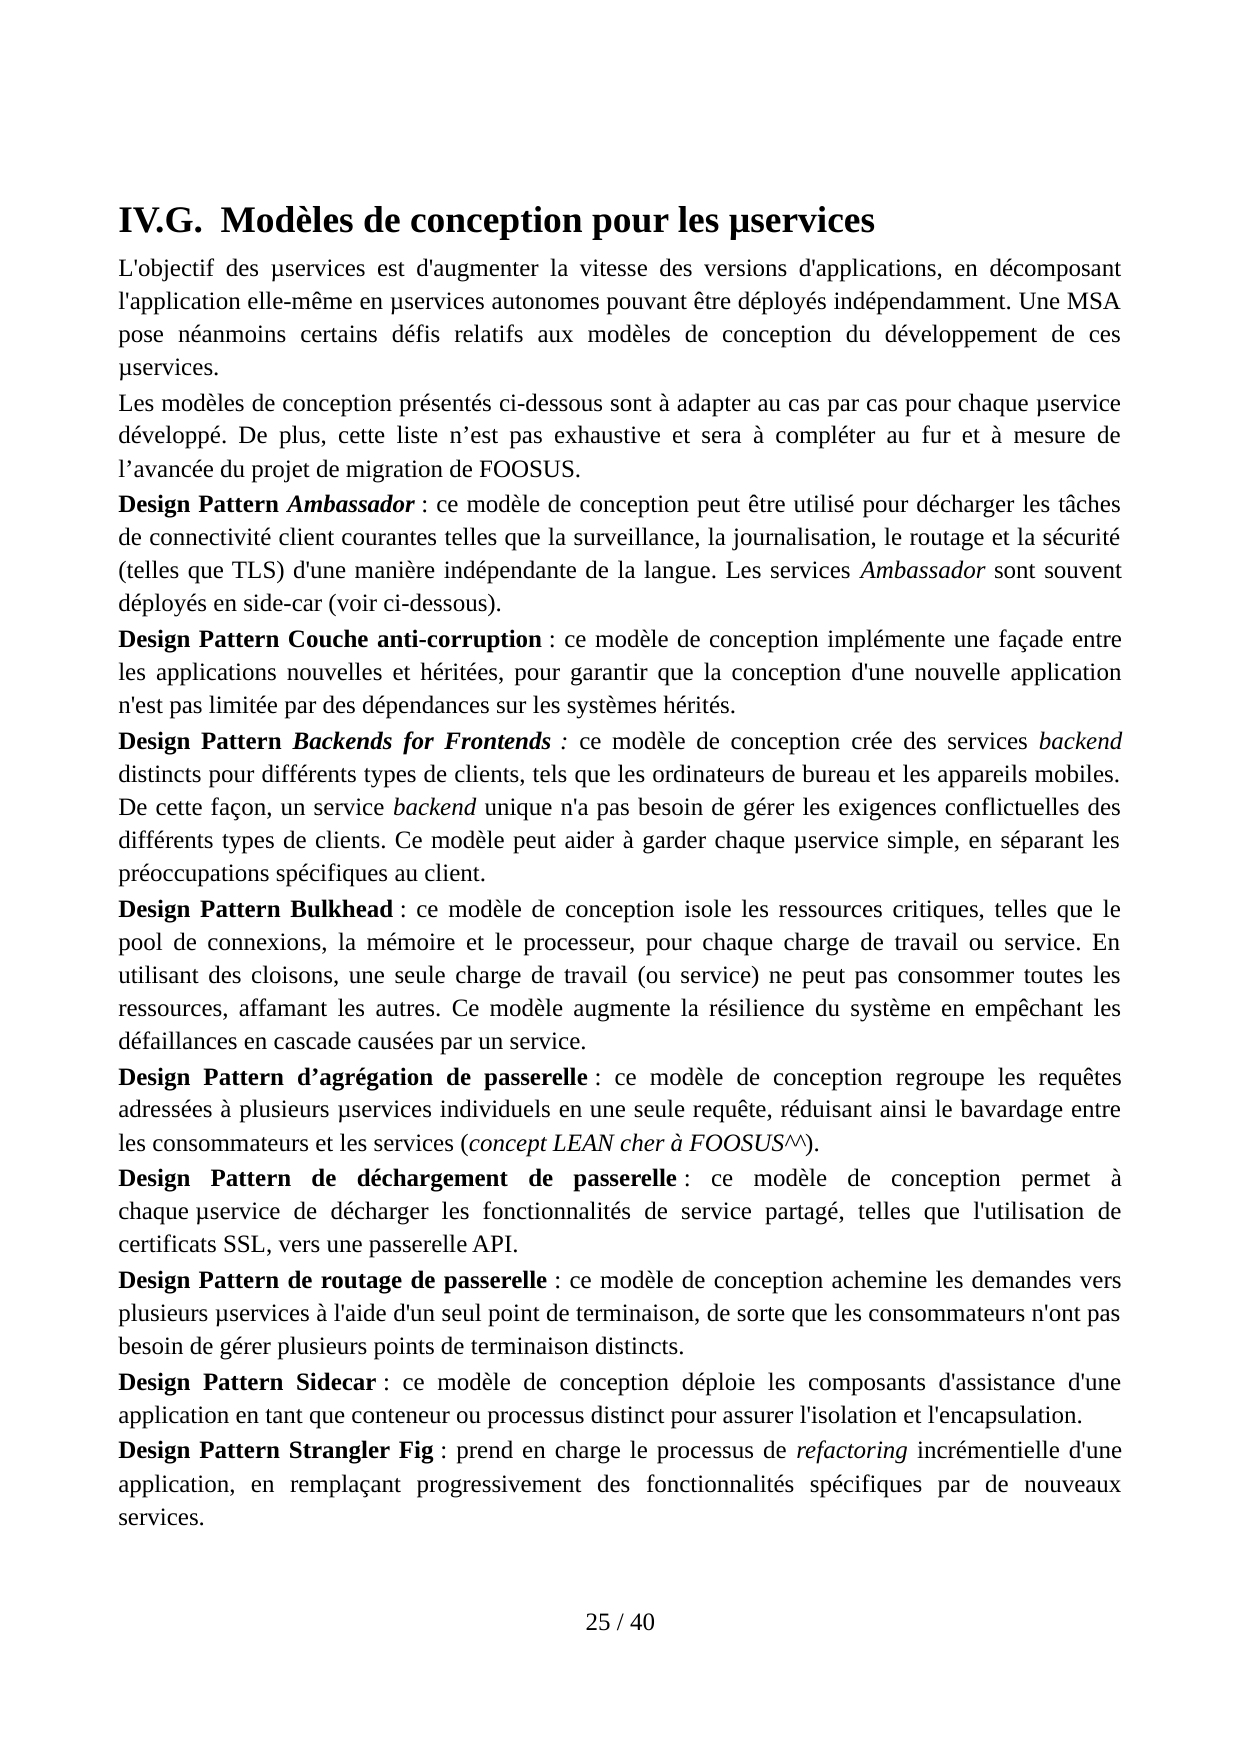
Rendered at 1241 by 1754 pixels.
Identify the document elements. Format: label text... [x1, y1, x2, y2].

text Design Pattern Bulkhead : ce modèle de conception isole les ressources critiques, telles que le pool de connexions, la mémoire et le processeur, pour chaque charge de travail ou service. En utilisant des cloisons, une seule charge de travail (ou service) ne peut pas consommer toutes les ressources, affamant les autres. Ce modèle augmente la résilience du système en empêchant les défaillances en cascade causées par un service. [118, 894, 1122, 1054]
text Design Pattern de déchargement de passerelle : ce modèle de conception permet à chaque µservice de décharger les fonctionnalités de service partagé, telles que l'utilisation de certificats SSL, vers une passerelle API. [118, 1163, 1122, 1258]
text Design Pattern Strangler Fig : prend en charge le processus de refactoring incrémentielle d'une application, en remplaçant progressivement des fonctionnalités spécifiques par de nouveaux services. [118, 1436, 1122, 1530]
text Design Pattern Sidecar : ce modèle de conception déploie les composants d'assistance d'une application en tant que conteneur ou processus distinct pour assurer l'isolation et l'encapsulation. [118, 1367, 1122, 1429]
text Design Pattern Couche anti-corruption : ce modèle de conception implémente une façade entre les applications nouvelles et héritées, pour garantir que la conception d'une nouvelle application n'est pas limitée par des dépendances sur les systèmes hérités. [118, 624, 1122, 719]
text Design Pattern de routage de passerelle : ce modèle de conception achemine les demandes vers plusieurs µservices à l'aide d'un seul point de terminaison, de sorte que les consommateurs n'ont pas besoin de gérer plusieurs points de terminaison distincts. [118, 1265, 1122, 1360]
text Les modèles de conception présentés ci-dessous sont à adapter au cas par cas pour chaque µservice développé. De plus, cette liste n’est pas exhaustive et sera à compléter au fur et à mesure de l’avancée du projet de migration de FOOSUS. [118, 388, 1122, 482]
text L'objectif des µservices est d'augmenter la vitesse des versions d'applications, en décomposant l'application elle-même en µservices autonomes pouvant être déployés indépendamment. Une MSA pose néanmoins certains défis relatifs aux modèles de conception du développement de ces µservices. [118, 253, 1122, 381]
subtitle Modèles de conception pour les µservices [118, 197, 1122, 240]
text Design Pattern d’agrégation de passerelle : ce modèle de conception regroupe les requêtes adressées à plusieurs µservices individuels en une seule requête, réduisant ainsi le bavardage entre les consommateurs et les services (concept LEAN cher à FOOSUS^^). [118, 1062, 1122, 1156]
text Design Pattern Ambassador : ce modèle de conception peut être utilisé pour décharger les tâches de connectivité client courantes telles que la surveillance, la journalisation, le routage et la sécurité (telles que TLS) d'une manière indépendante de la langue. Les services Ambassador sont souvent déployés en side-car (voir ci-dessous). [118, 489, 1122, 617]
text Design Pattern Backends for Frontends : ce modèle de conception crée des services backend distincts pour différents types de clients, tels que les ordinateurs de bureau et les appareils mobiles. De cette façon, un service backend unique n'a pas besoin de gérer les exigences conflictuelles des différents types de clients. Ce modèle peut aider à garder chaque µservice simple, en séparant les préoccupations spécifiques au client. [118, 726, 1122, 887]
